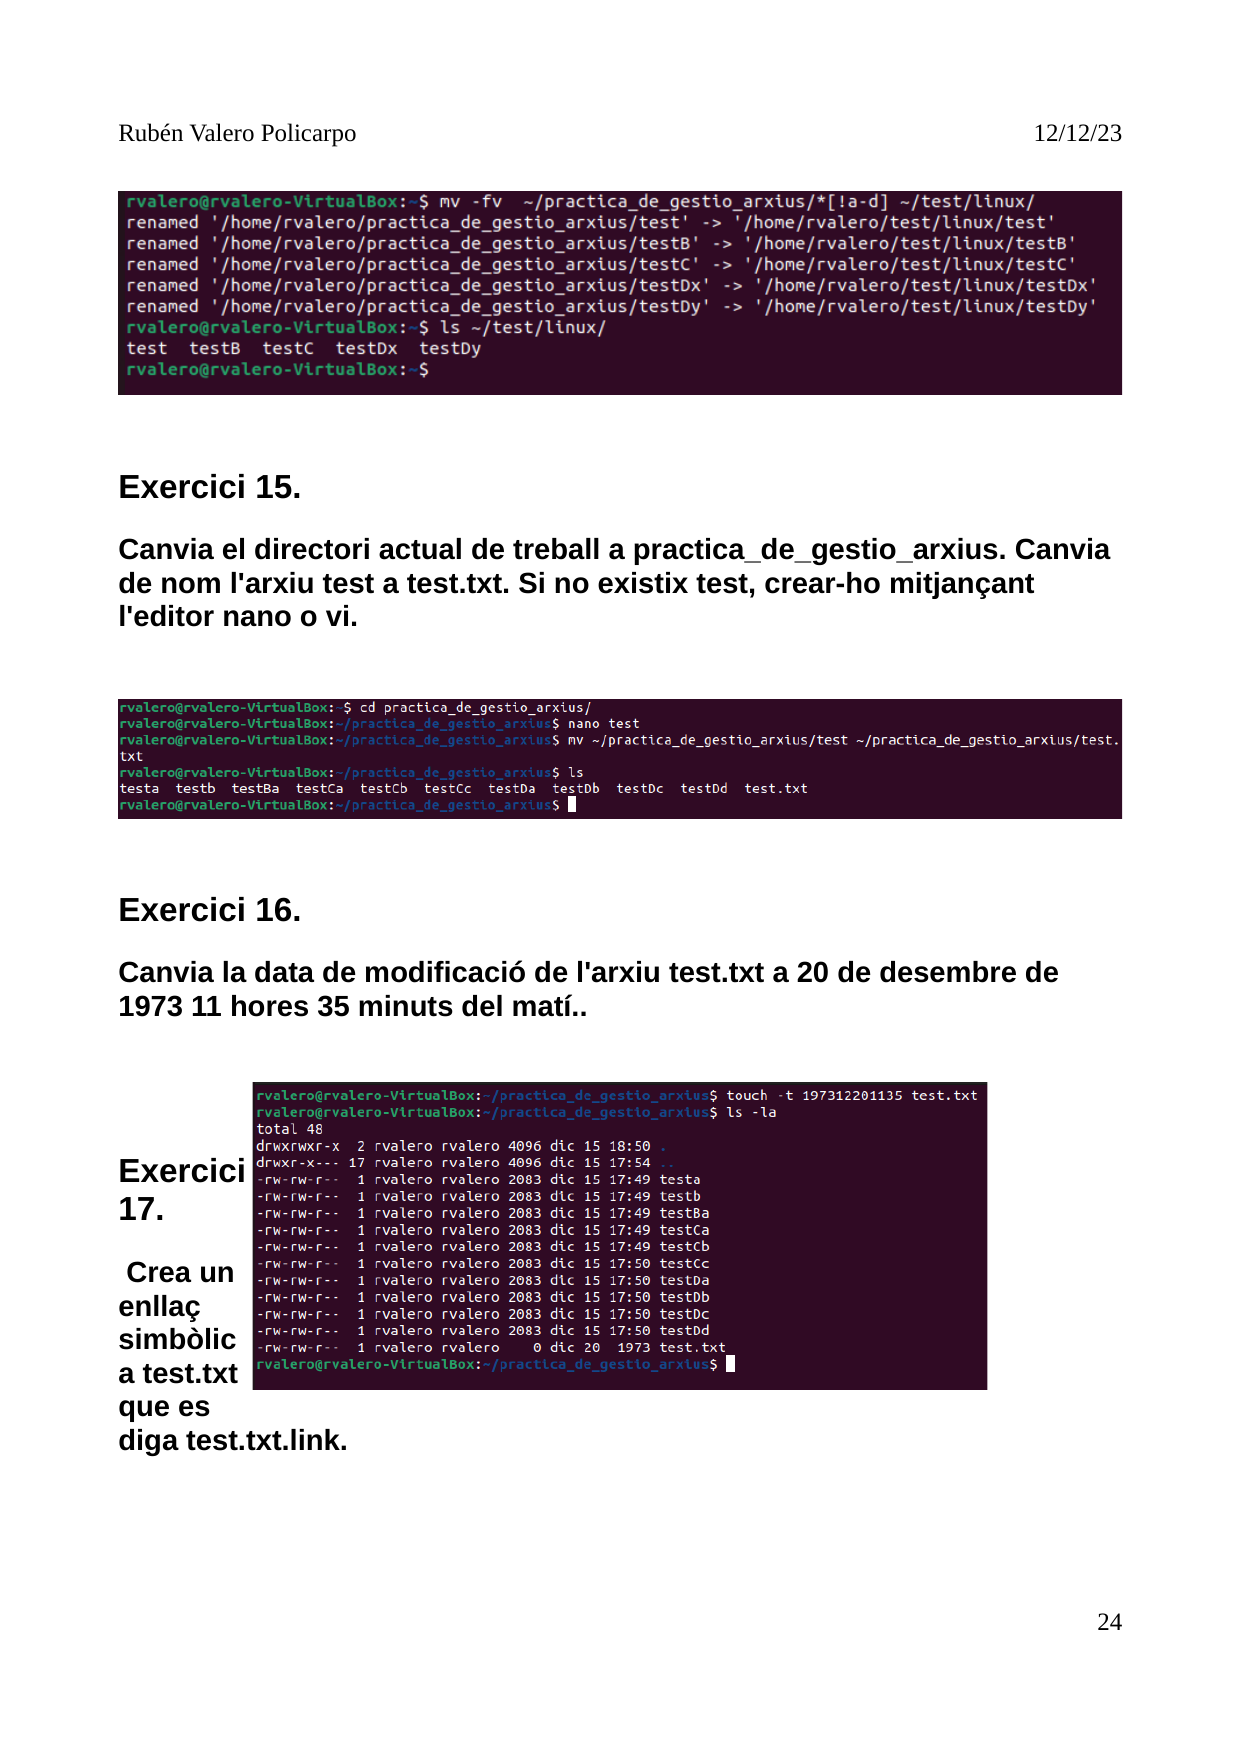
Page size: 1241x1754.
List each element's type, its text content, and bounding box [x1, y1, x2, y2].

subtitle Exercici 16. [118, 890, 1122, 928]
picture [118, 191, 1123, 395]
picture [252, 1082, 988, 1390]
subtitle Crea un enllaç simbòlic a test.txt que es diga test.txt.link. [118, 1255, 1122, 1456]
picture [118, 699, 1123, 819]
subtitle Canvia la data de modificació de l'arxiu test.txt a 20 de desembre de 1973 11 hores 35 minuts del matí.. [118, 955, 1122, 1022]
subtitle Canvia el directori actual de treball a practica_de_gestio_arxius. Canvia de nom l'arxiu test a test.txt. Si no existix test, crear-ho mitjançant l'editor nano o vi. [118, 532, 1122, 633]
subtitle [988, 1151, 1122, 1228]
subtitle Exercici 17. [118, 1151, 252, 1228]
subtitle Exercici 15. [118, 467, 1122, 505]
